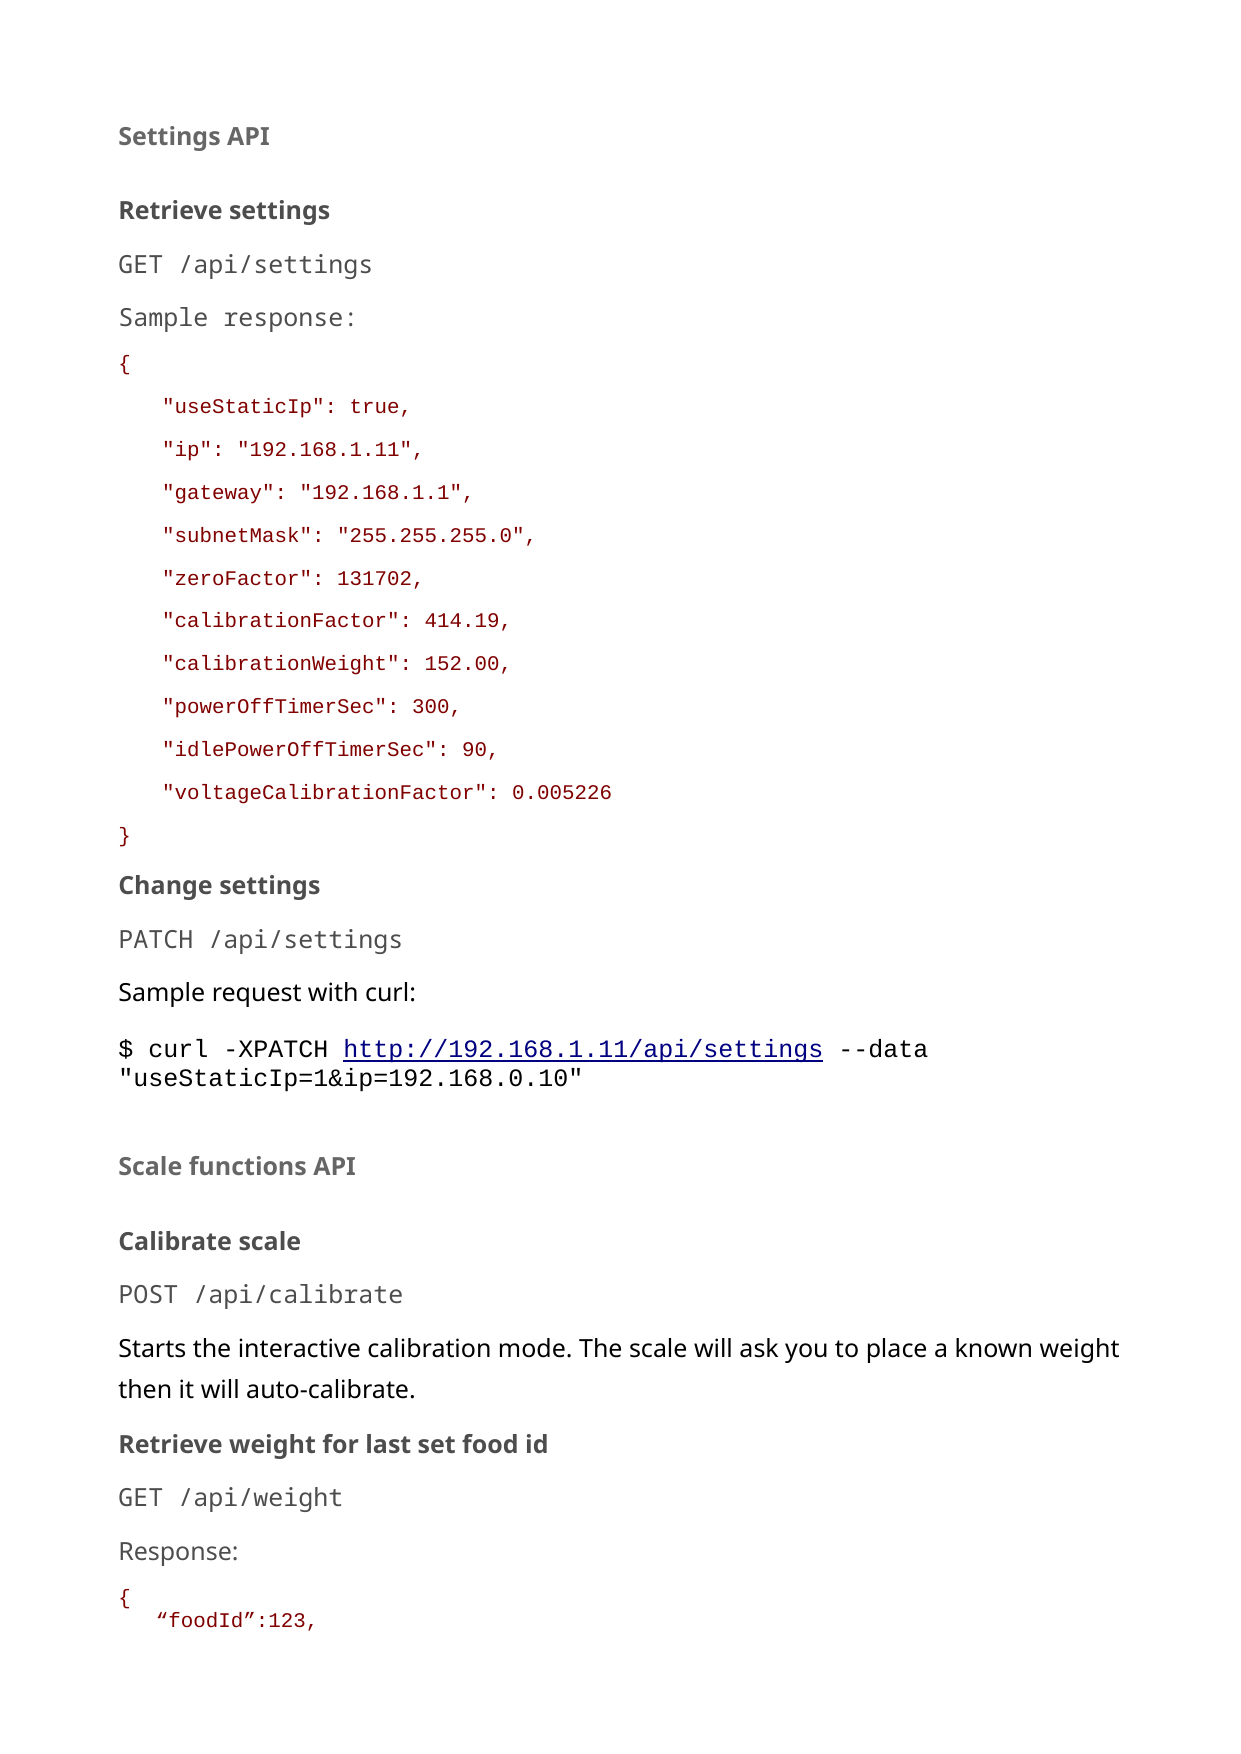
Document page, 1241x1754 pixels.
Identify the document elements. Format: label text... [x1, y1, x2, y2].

text Sample response: [118, 299, 1122, 334]
text Change settings [118, 868, 1122, 902]
text "ip": "192.168.1.11", [118, 439, 1122, 462]
text } [118, 825, 1122, 849]
text GET /api/weight [118, 1480, 1122, 1514]
text Response: [118, 1533, 1122, 1567]
text Retrieve weight for last set food id [118, 1427, 1122, 1461]
text “foodId”:123, [118, 1610, 1122, 1634]
text Retrieve settings [118, 193, 1122, 227]
text GET /api/settings [118, 246, 1122, 280]
text "useStaticIp": true, [118, 396, 1122, 419]
text PATCH /api/settings [118, 921, 1122, 955]
text { [118, 353, 1122, 377]
text "voltageCalibrationFactor": 0.005226 [118, 782, 1122, 806]
text $ curl -XPATCH http://192.168.1.11/api/settings --data "useStaticIp=1&ip=192.168.0.10" [118, 1037, 1122, 1094]
text "subnetMask": "255.255.255.0", [118, 524, 1122, 548]
text Starts the interactive calibration mode. The scale will ask you to place a known weight then it will auto-calibrate. [118, 1331, 1122, 1405]
text { [118, 1587, 1122, 1610]
text "zeroFactor": 131702, [118, 567, 1122, 591]
text "calibrationWeight": 152.00, [118, 653, 1122, 677]
text POST /api/calibrate [118, 1277, 1122, 1311]
subtitle Scale functions API [118, 1149, 1122, 1183]
text "idlePowerOffTimerSec": 90, [118, 739, 1122, 763]
text "calibrationFactor": 414.19, [118, 610, 1122, 634]
text "powerOffTimerSec": 300, [118, 696, 1122, 720]
subtitle Settings API [118, 118, 1122, 152]
text Calibrate scale [118, 1224, 1122, 1258]
text Sample request with curl: [118, 974, 1122, 1009]
text "gateway": "192.168.1.1", [118, 482, 1122, 505]
